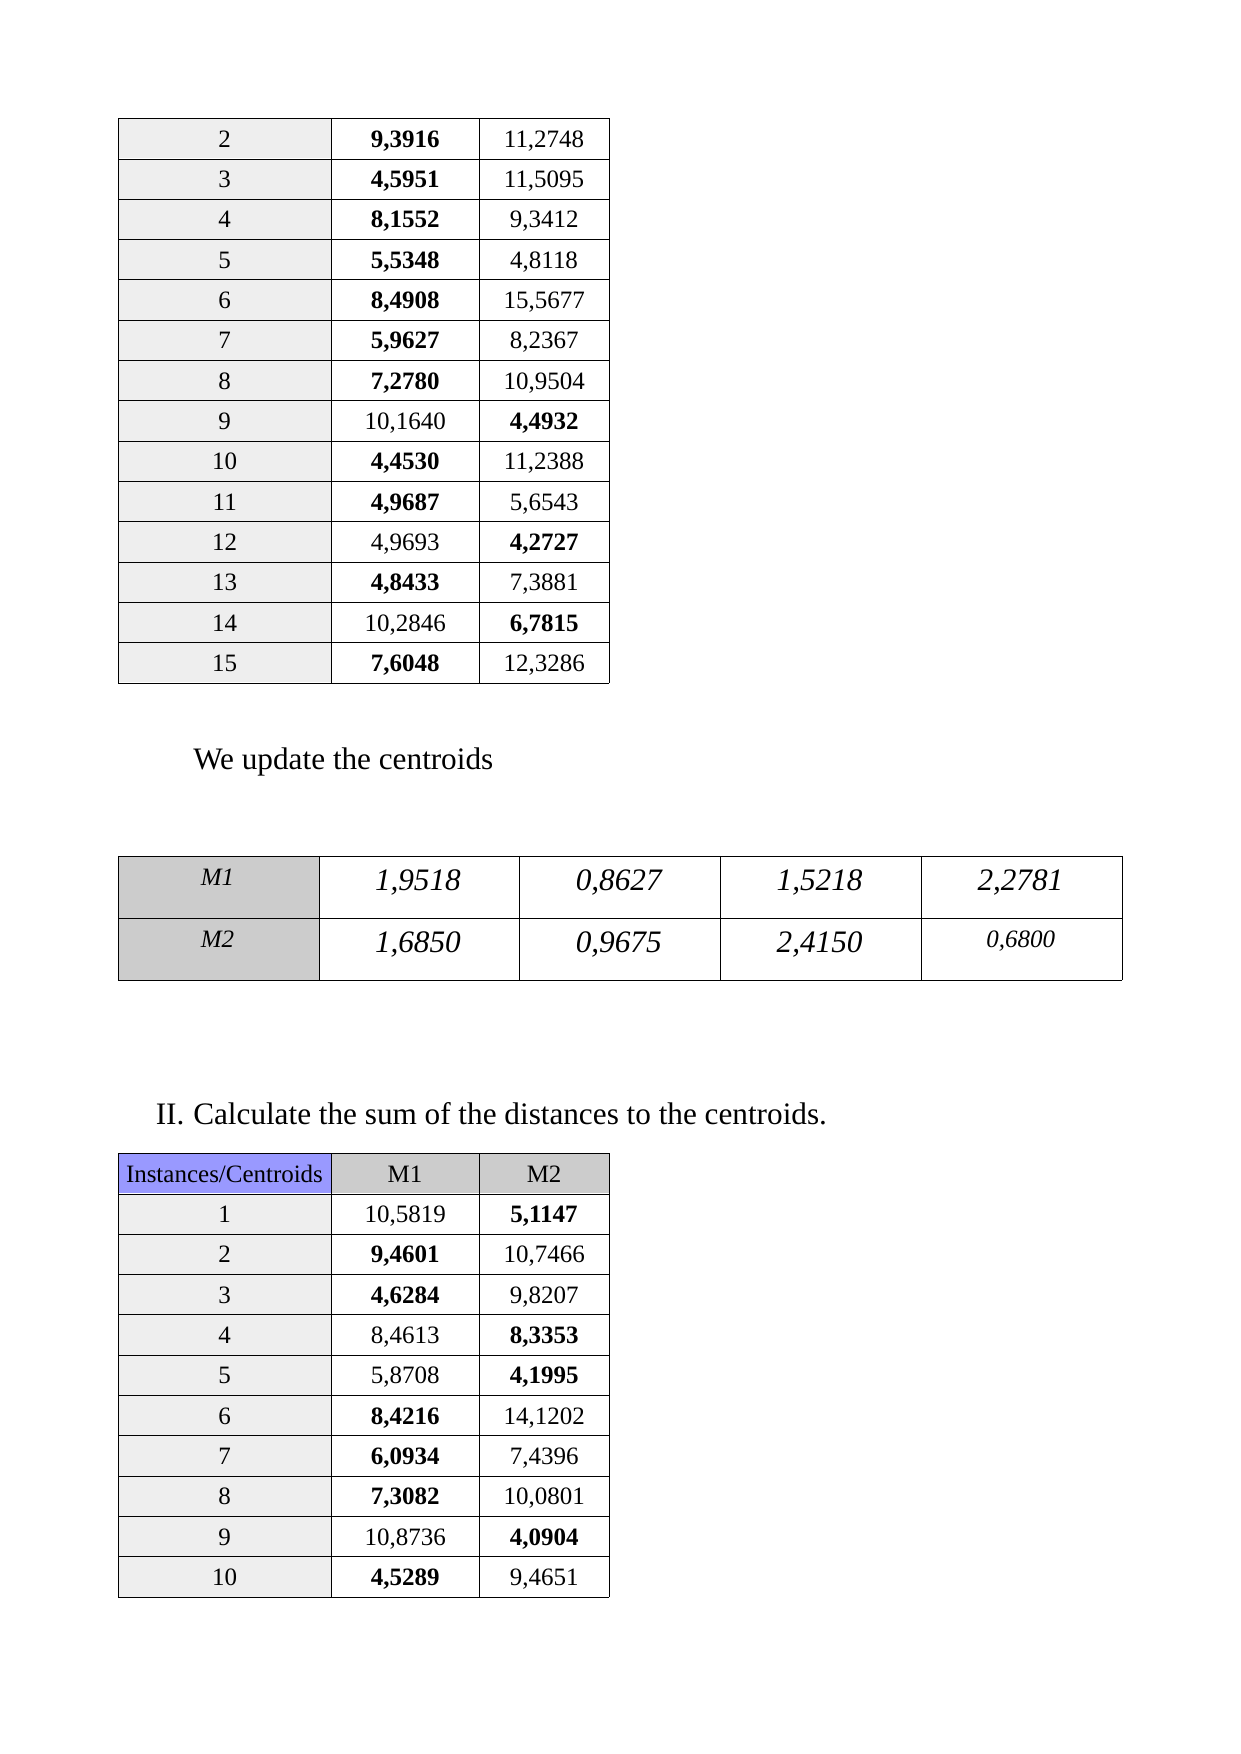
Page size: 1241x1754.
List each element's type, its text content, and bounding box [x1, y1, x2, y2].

table_cell 6 [119, 280, 331, 320]
table_cell 3 [119, 160, 331, 199]
table_cell 15,5677 [480, 280, 609, 320]
table_cell 11 [119, 482, 331, 521]
table_cell 4,9687 [332, 482, 479, 521]
table_cell 4,8433 [332, 563, 479, 602]
table_cell 8,1552 [332, 200, 479, 239]
table_cell 4 [119, 200, 331, 239]
table_header M2 [480, 1154, 609, 1193]
table_cell 14 [119, 603, 331, 642]
table_cell 9,3412 [480, 200, 609, 239]
table_cell 2 [119, 1235, 331, 1274]
table_cell 7 [119, 321, 331, 360]
table_header Instances/Centroids [119, 1154, 331, 1193]
table_cell 9,4601 [332, 1235, 479, 1274]
table_cell 7,2780 [332, 361, 479, 400]
table_cell 8,3353 [480, 1315, 609, 1355]
table_cell 10,8736 [332, 1517, 479, 1556]
table_cell 1,6850 [320, 919, 519, 980]
table_cell 4,4530 [332, 442, 479, 481]
table_cell 7,3082 [332, 1477, 479, 1516]
table_cell 10 [119, 442, 331, 481]
table_cell 4,0904 [480, 1517, 609, 1556]
table_cell 10,7466 [480, 1235, 609, 1274]
table_cell 10,9504 [480, 361, 609, 400]
table_cell 12 [119, 522, 331, 562]
table_header M1 [332, 1154, 479, 1193]
table_cell 3 [119, 1275, 331, 1314]
table_cell 4,6284 [332, 1275, 479, 1314]
table_header 1,9518 [320, 857, 519, 918]
list We update the centroids [156, 740, 1122, 776]
table_cell 10 [119, 1557, 331, 1597]
table_cell 4,1995 [480, 1356, 609, 1395]
table_cell 13 [119, 563, 331, 602]
table_cell 6,7815 [480, 603, 609, 642]
table_cell 2,4150 [721, 919, 921, 980]
table_cell M2 [119, 919, 319, 980]
table_cell 4,2727 [480, 522, 609, 562]
table_cell 15 [119, 643, 331, 682]
table_cell 5,5348 [332, 240, 479, 279]
table_cell 5,9627 [332, 321, 479, 360]
table_cell 1 [119, 1195, 331, 1234]
table_cell 12,3286 [480, 643, 609, 682]
table_cell 8,4216 [332, 1396, 479, 1435]
table_header 2,2781 [922, 857, 1122, 918]
table_cell 7,3881 [480, 563, 609, 602]
table_cell 5,1147 [480, 1195, 609, 1234]
list Calculate the sum of the distances to the centroids. [156, 1095, 1122, 1131]
table_header M1 [119, 857, 319, 918]
table_cell 11,5095 [480, 160, 609, 199]
table_cell 14,1202 [480, 1396, 609, 1435]
table_cell 5,8708 [332, 1356, 479, 1395]
table_cell 6,0934 [332, 1436, 479, 1476]
table_header 0,8627 [520, 857, 720, 918]
table_cell 8 [119, 1477, 331, 1516]
table_cell 5 [119, 1356, 331, 1395]
table_cell 5 [119, 240, 331, 279]
table_cell 4,4932 [480, 401, 609, 441]
table_cell 8,2367 [480, 321, 609, 360]
table_cell 9 [119, 401, 331, 441]
table_cell 6 [119, 1396, 331, 1435]
table_cell 8,4908 [332, 280, 479, 320]
table_cell 10,0801 [480, 1477, 609, 1516]
table_cell 5,6543 [480, 482, 609, 521]
table_cell 2 [119, 119, 331, 158]
table_cell 4 [119, 1315, 331, 1355]
table_cell 4,8118 [480, 240, 609, 279]
table_cell 4,5951 [332, 160, 479, 199]
table_cell 8 [119, 361, 331, 400]
table_cell 9,3916 [332, 119, 479, 158]
table_cell 10,5819 [332, 1195, 479, 1234]
table_cell 7 [119, 1436, 331, 1476]
table_header 1,5218 [721, 857, 921, 918]
table_cell 4,5289 [332, 1557, 479, 1597]
table_cell 0,6800 [922, 919, 1122, 980]
table_cell 4,9693 [332, 522, 479, 562]
table_cell 9 [119, 1517, 331, 1556]
table_cell 10,2846 [332, 603, 479, 642]
table_cell 9,8207 [480, 1275, 609, 1314]
table_cell 7,6048 [332, 643, 479, 682]
table_cell 9,4651 [480, 1557, 609, 1597]
table_cell 10,1640 [332, 401, 479, 441]
table_cell 11,2748 [480, 119, 609, 158]
table_cell 0,9675 [520, 919, 720, 980]
table_cell 8,4613 [332, 1315, 479, 1355]
table_cell 7,4396 [480, 1436, 609, 1476]
table_cell 11,2388 [480, 442, 609, 481]
